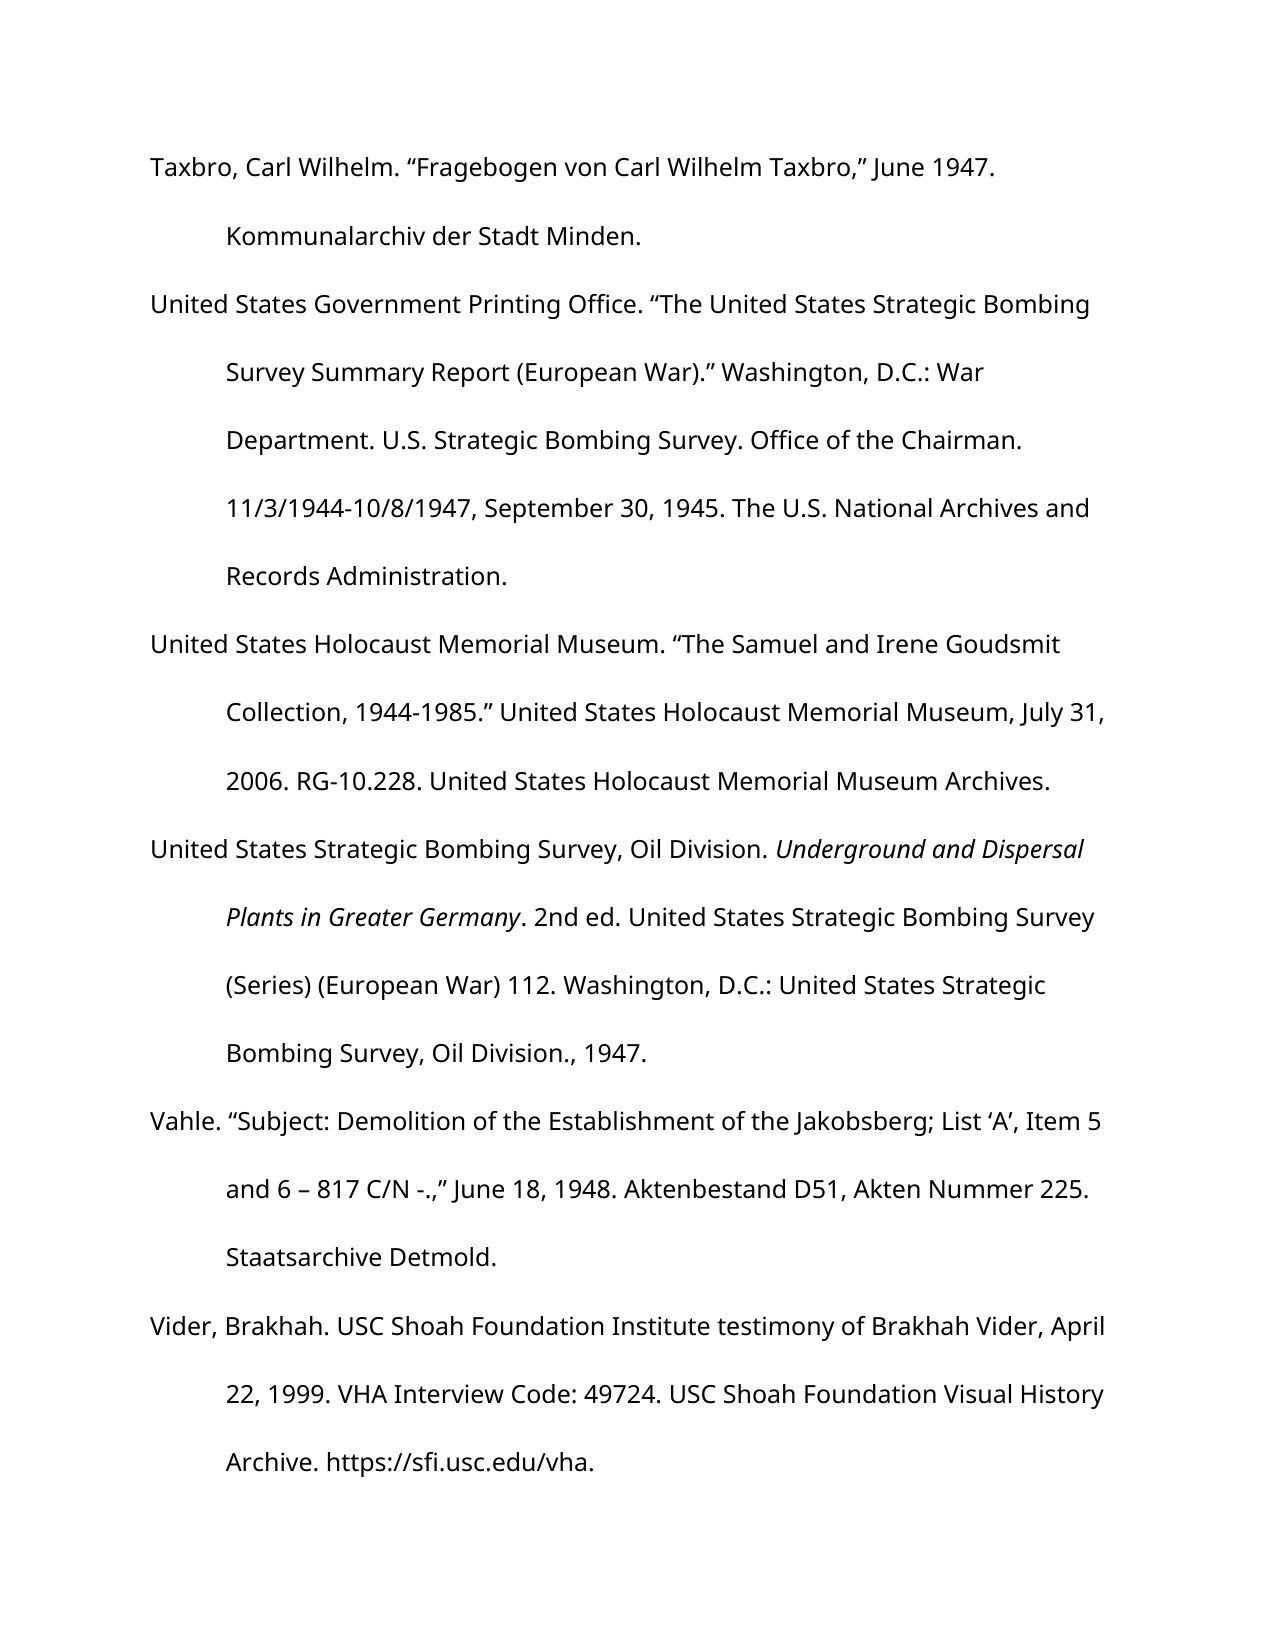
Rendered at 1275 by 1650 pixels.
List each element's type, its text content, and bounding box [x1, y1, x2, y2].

text Vider, Brakhah. USC Shoah Foundation Institute testimony of Brakhah Vider, April 22, 1999. VHA Interview Code: 49724. USC Shoah Foundation Visual History Archive. https://sfi.usc.edu/vha. [150, 1308, 1125, 1478]
text United States Government Printing Office. “The United States Strategic Bombing Survey Summary Report (European War).” Washington, D.C.: War Department. U.S. Strategic Bombing Survey. Office of the Chairman. 11/3/1944-10/8/1947, September 30, 1945. The U.S. National Archives and Records Administration. [150, 286, 1125, 593]
text United States Holocaust Memorial Museum. “The Samuel and Irene Goudsmit Collection, 1944-1985.” United States Holocaust Memorial Museum, July 31, 2006. RG-10.228. United States Holocaust Memorial Museum Archives. [150, 627, 1125, 797]
text United States Strategic Bombing Survey, Oil Division. Underground and Dispersal Plants in Greater Germany. 2nd ed. United States Strategic Bombing Survey (Series) (European War) 112. Washington, D.C.: United States Strategic Bombing Survey, Oil Division., 1947. [150, 831, 1125, 1070]
text Vahle. “Subject: Demolition of the Establishment of the Jakobsberg; List ‘A’, Item 5 and 6 – 817 C/N -.,” June 18, 1948. Aktenbestand D51, Akten Nummer 225. Staatsarchive Detmold. [150, 1104, 1125, 1274]
text Taxbro, Carl Wilhelm. “Fragebogen von Carl Wilhelm Taxbro,” June 1947. Kommunalarchiv der Stadt Minden. [150, 150, 1125, 252]
